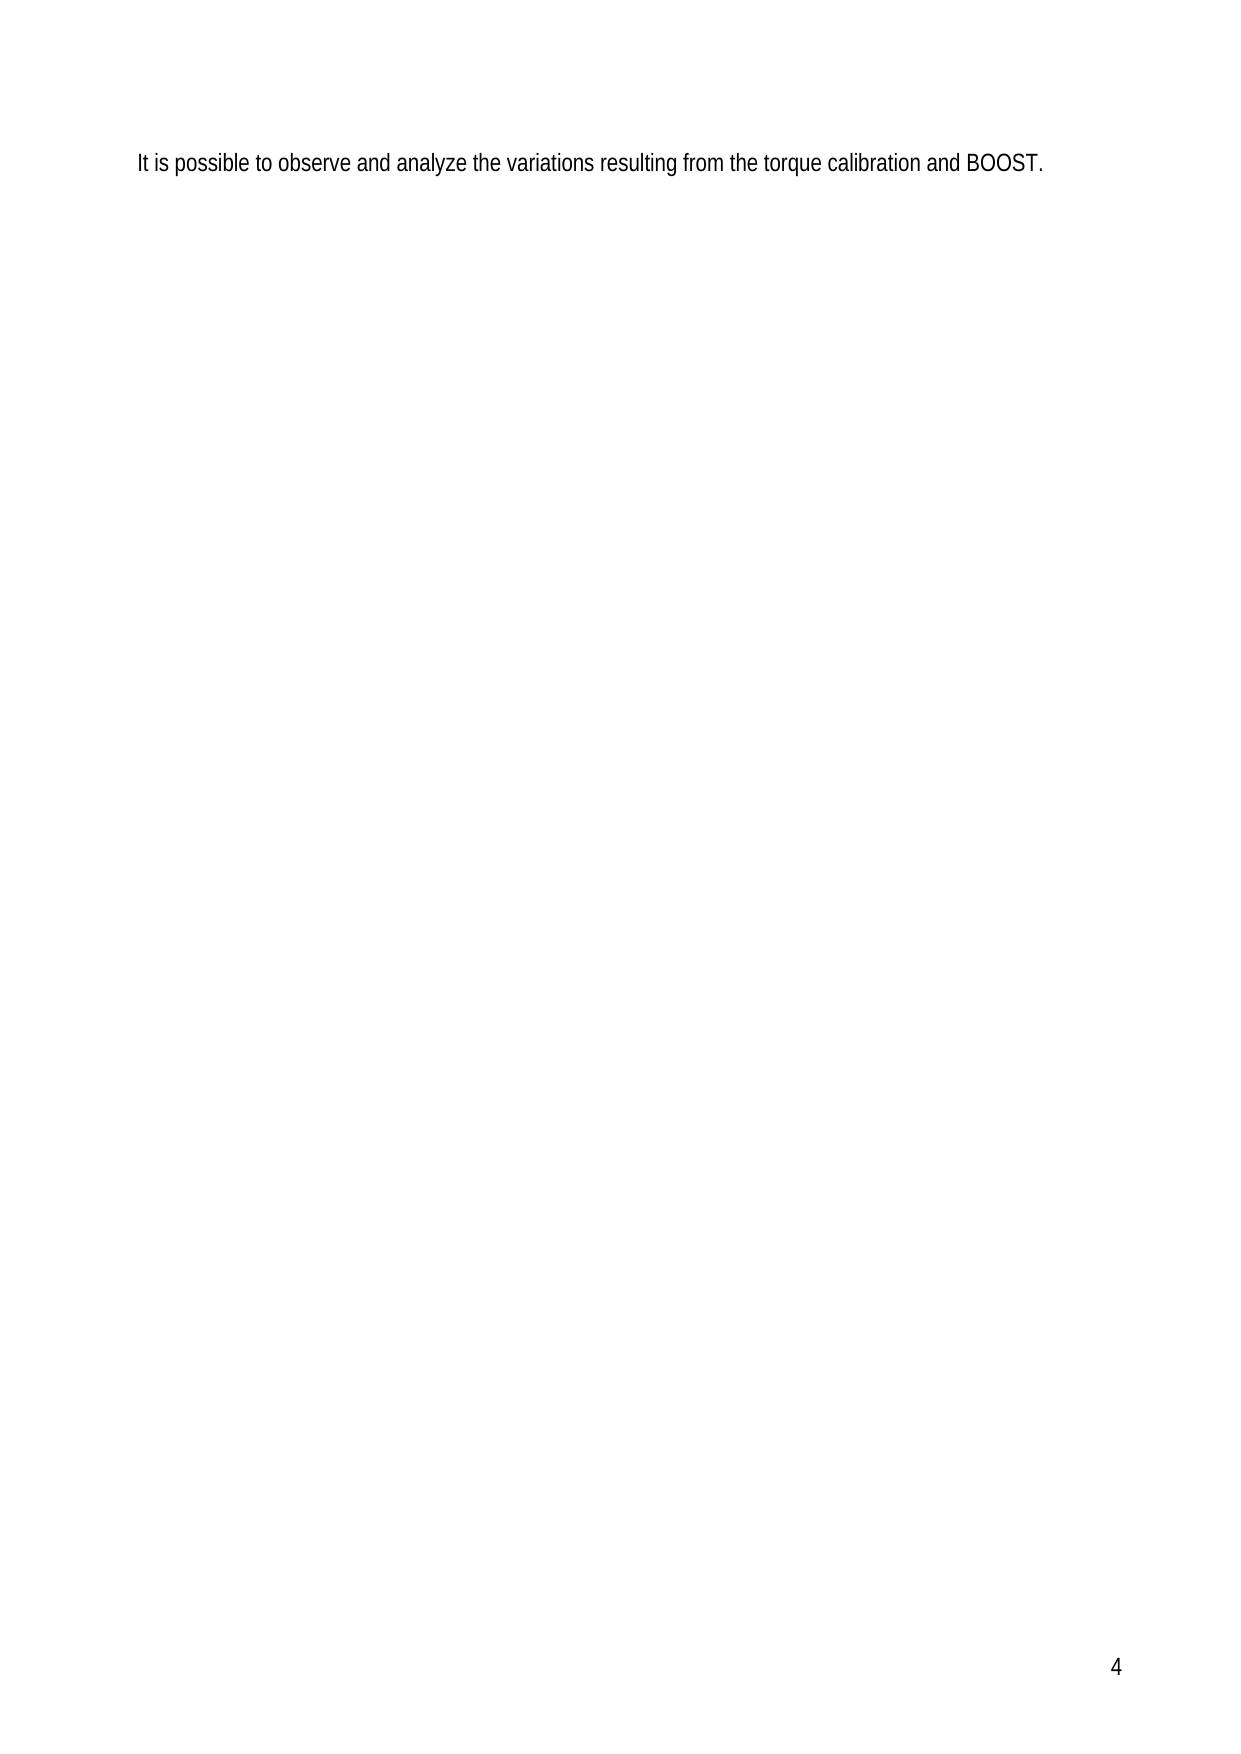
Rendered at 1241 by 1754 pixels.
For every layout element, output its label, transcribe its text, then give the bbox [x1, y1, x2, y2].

subtitle It is possible to observe and analyze the variations resulting from the torque calibration and BOOST. [137, 148, 1122, 176]
